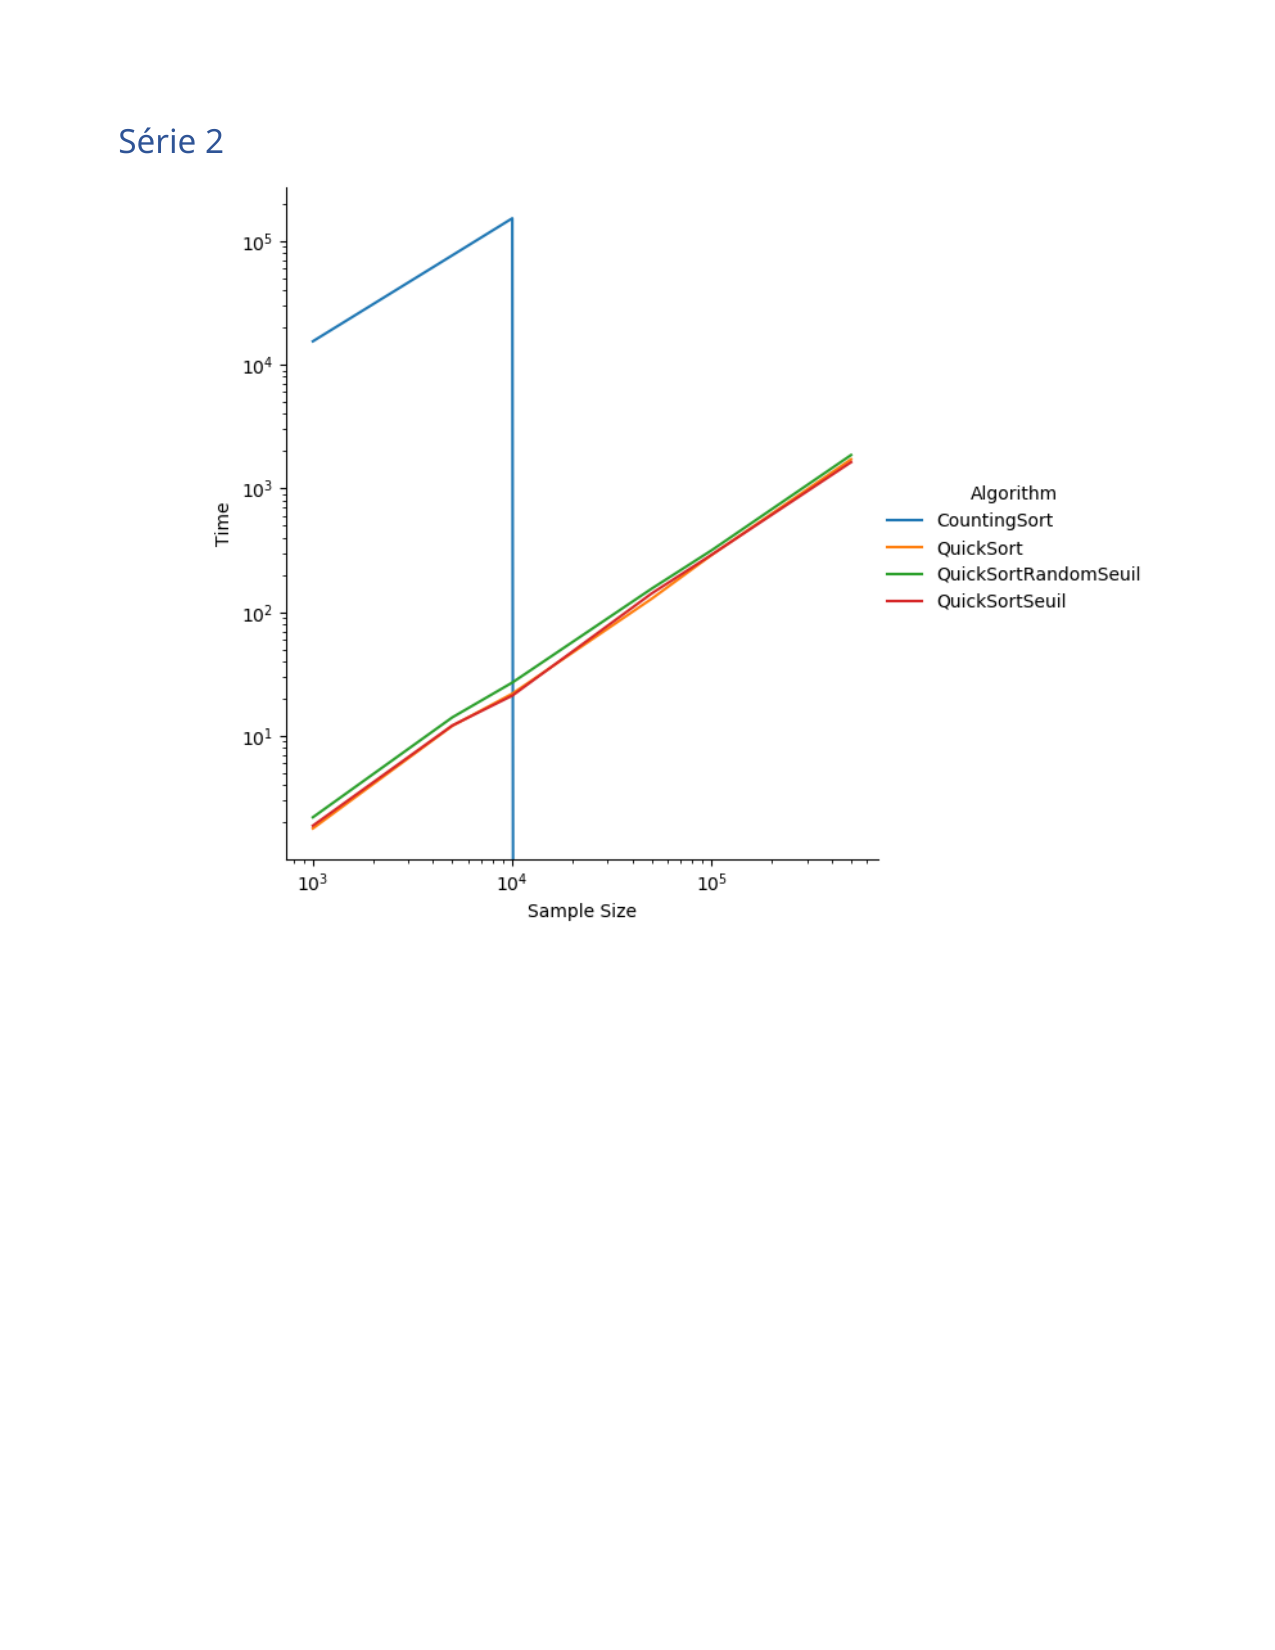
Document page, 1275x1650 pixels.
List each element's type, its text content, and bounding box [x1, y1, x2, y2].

subtitle Série 2 [118, 118, 1157, 163]
